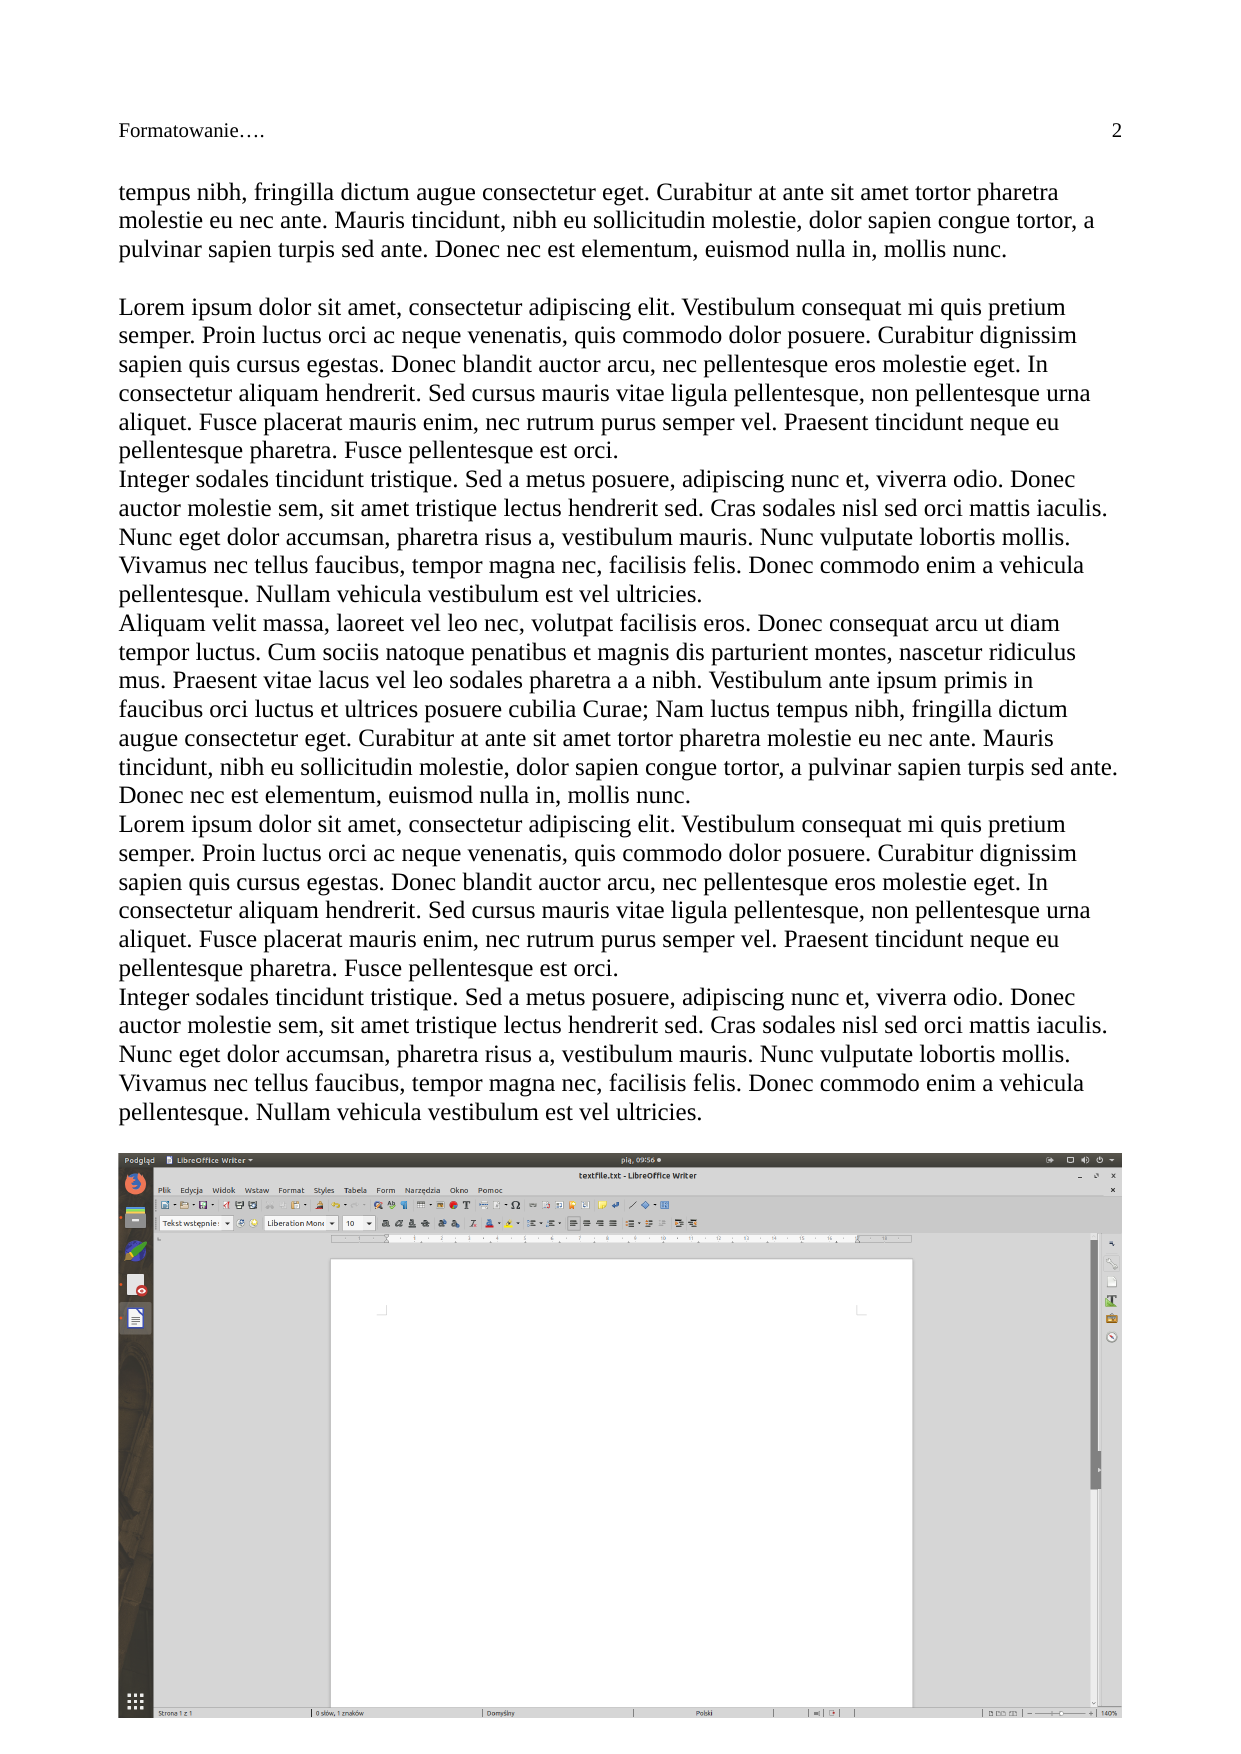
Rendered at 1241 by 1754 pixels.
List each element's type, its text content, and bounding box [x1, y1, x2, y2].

text Aliquam velit massa, laoreet vel leo nec, volutpat facilisis eros. Donec consequat arcu ut diam tempor luctus. Cum sociis natoque penatibus et magnis dis parturient montes, nascetur ridiculus mus. Praesent vitae lacus vel leo sodales pharetra a a nibh. Vestibulum ante ipsum primis in faucibus orci luctus et ultrices posuere cubilia Curae; Nam luctus tempus nibh, fringilla dictum augue consectetur eget. Curabitur at ante sit amet tortor pharetra molestie eu nec ante. Mauris tincidunt, nibh eu sollicitudin molestie, dolor sapien congue tortor, a pulvinar sapien turpis sed ante. Donec nec est elementum, euismod nulla in, mollis nunc. [118, 608, 1122, 809]
picture [118, 1153, 1122, 1718]
text Lorem ipsum dolor sit amet, consectetur adipiscing elit. Vestibulum consequat mi quis pretium semper. Proin luctus orci ac neque venenatis, quis commodo dolor posuere. Curabitur dignissim sapien quis cursus egestas. Donec blandit auctor arcu, nec pellentesque eros molestie eget. In consectetur aliquam hendrerit. Sed cursus mauris vitae ligula pellentesque, non pellentesque urna aliquet. Fusce placerat mauris enim, nec rutrum purus semper vel. Praesent tincidunt neque eu pellentesque pharetra. Fusce pellentesque est orci. [118, 292, 1122, 464]
text tempus nibh, fringilla dictum augue consectetur eget. Curabitur at ante sit amet tortor pharetra molestie eu nec ante. Mauris tincidunt, nibh eu sollicitudin molestie, dolor sapien congue tortor, a pulvinar sapien turpis sed ante. Donec nec est elementum, euismod nulla in, mollis nunc. [118, 177, 1122, 263]
text Integer sodales tincidunt tristique. Sed a metus posuere, adipiscing nunc et, viverra odio. Donec auctor molestie sem, sit amet tristique lectus hendrerit sed. Cras sodales nisl sed orci mattis iaculis. Nunc eget dolor accumsan, pharetra risus a, vestibulum mauris. Nunc vulputate lobortis mollis. Vivamus nec tellus faucibus, tempor magna nec, facilisis felis. Donec commodo enim a vehicula pellentesque. Nullam vehicula vestibulum est vel ultricies. [118, 464, 1122, 608]
text Integer sodales tincidunt tristique. Sed a metus posuere, adipiscing nunc et, viverra odio. Donec auctor molestie sem, sit amet tristique lectus hendrerit sed. Cras sodales nisl sed orci mattis iaculis. Nunc eget dolor accumsan, pharetra risus a, vestibulum mauris. Nunc vulputate lobortis mollis. Vivamus nec tellus faucibus, tempor magna nec, facilisis felis. Donec commodo enim a vehicula pellentesque. Nullam vehicula vestibulum est vel ultricies. [118, 982, 1122, 1125]
text Lorem ipsum dolor sit amet, consectetur adipiscing elit. Vestibulum consequat mi quis pretium semper. Proin luctus orci ac neque venenatis, quis commodo dolor posuere. Curabitur dignissim sapien quis cursus egestas. Donec blandit auctor arcu, nec pellentesque eros molestie eget. In consectetur aliquam hendrerit. Sed cursus mauris vitae ligula pellentesque, non pellentesque urna aliquet. Fusce placerat mauris enim, nec rutrum purus semper vel. Praesent tincidunt neque eu pellentesque pharetra. Fusce pellentesque est orci. [118, 809, 1122, 982]
